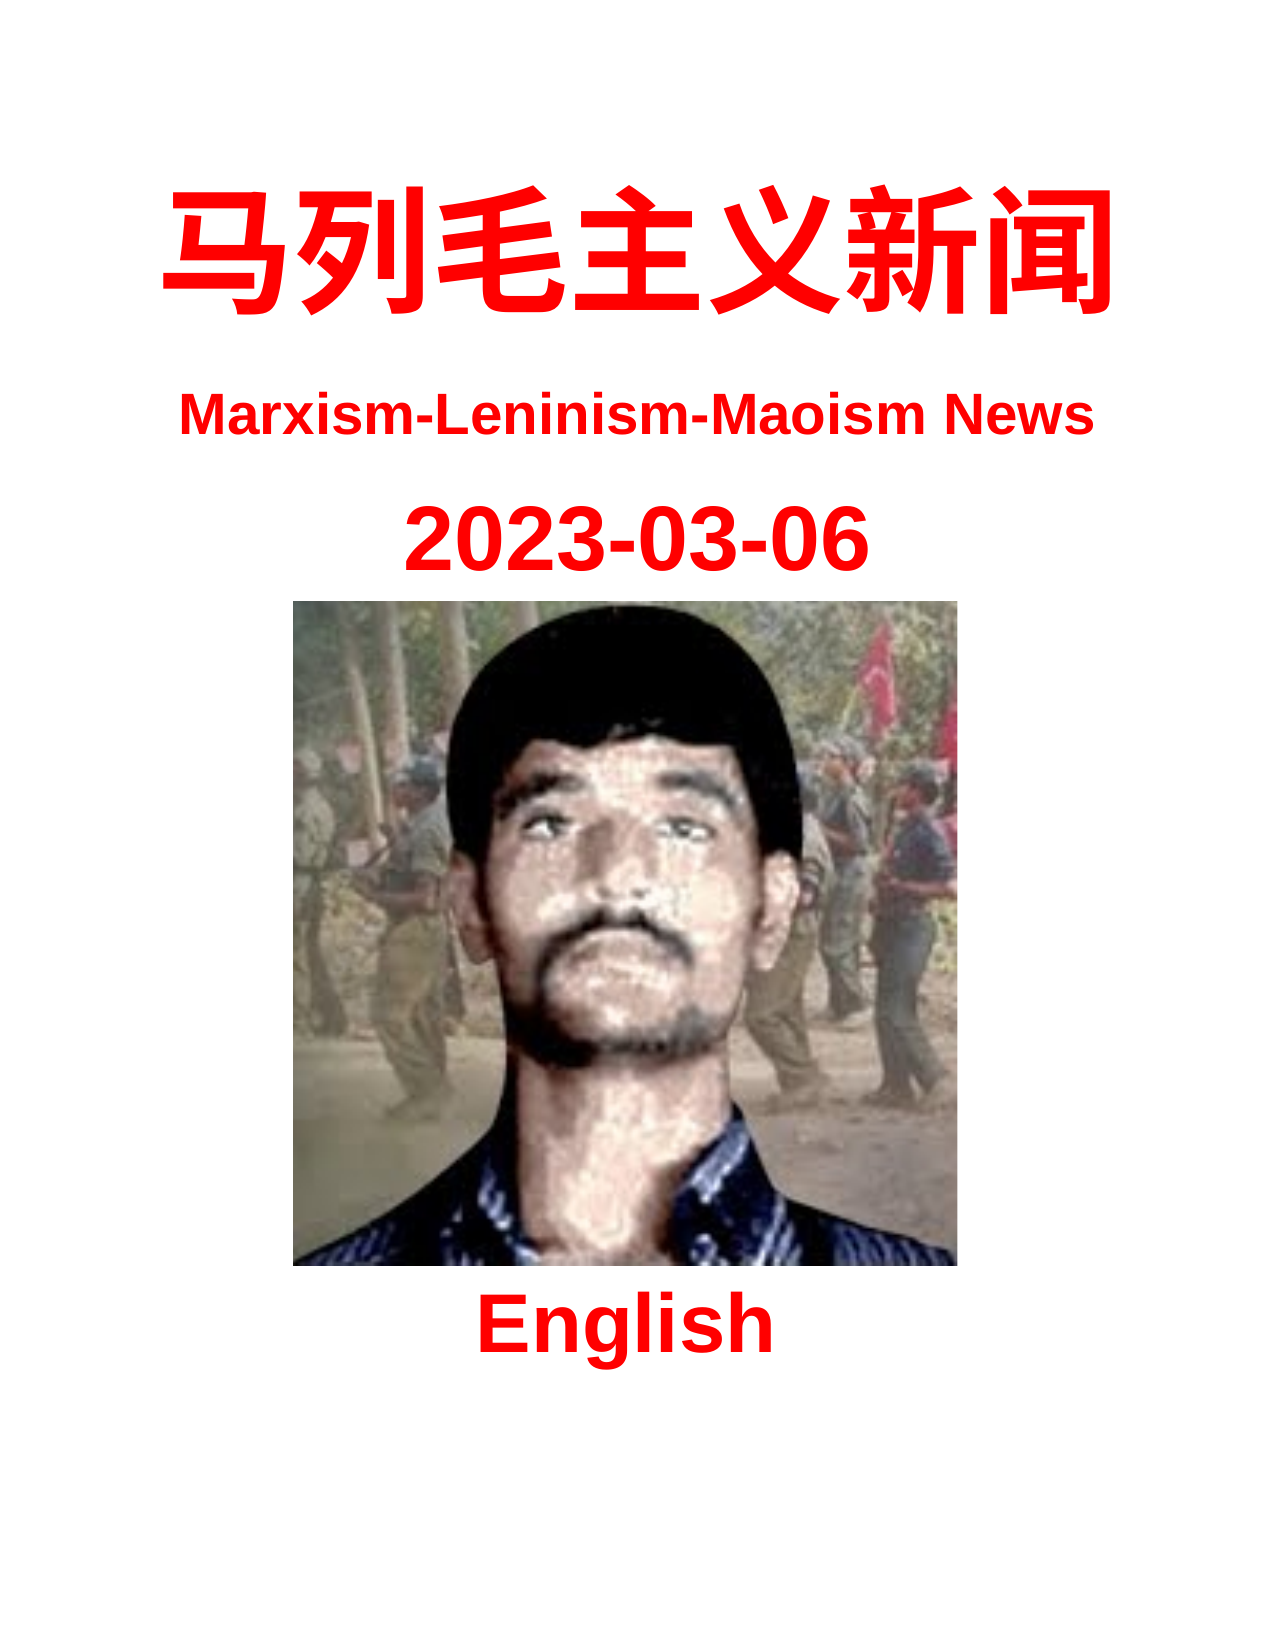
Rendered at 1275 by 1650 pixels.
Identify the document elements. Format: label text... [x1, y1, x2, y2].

subtitle Marxism-Leninism-Maoism News [118, 380, 1157, 447]
subtitle 马列毛主义新闻 [118, 143, 1157, 342]
subtitle English [118, 1274, 1157, 1370]
picture [293, 601, 958, 1266]
subtitle 2023-03-06 [118, 484, 1157, 590]
